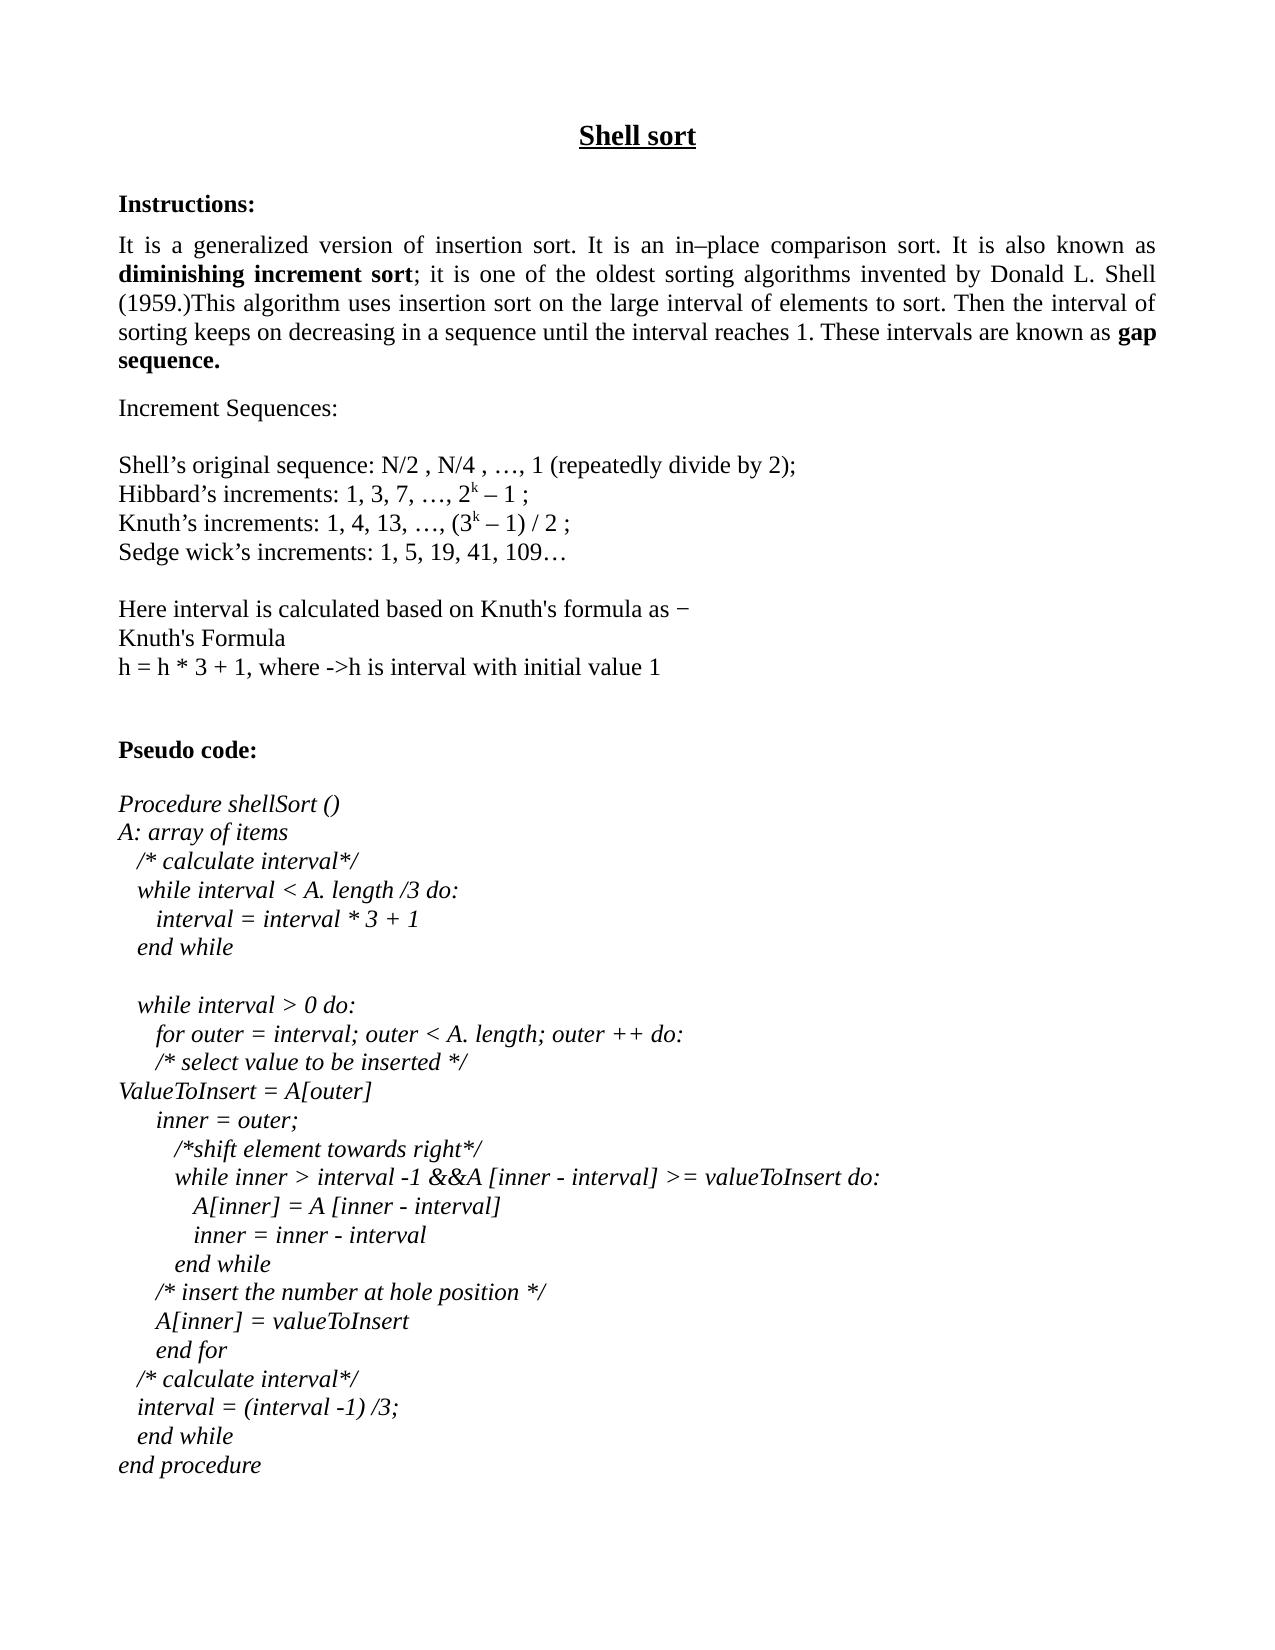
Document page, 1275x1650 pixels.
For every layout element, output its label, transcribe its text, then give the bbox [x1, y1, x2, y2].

list Shell sort [118, 118, 1157, 152]
text end while [118, 932, 1157, 961]
text Shell’s original sequence: N/2 , N/4 , …, 1 (repeatedly divide by 2); [118, 450, 1157, 479]
text end while [118, 1421, 1157, 1450]
text /* insert the number at hole position */ [118, 1277, 1157, 1306]
text ValueToInsert = A[outer] [118, 1076, 1157, 1105]
text A[inner] = A [inner - interval] [118, 1191, 1157, 1220]
text Sedge wick’s increments: 1, 5, 19, 41, 109… [118, 537, 1157, 565]
text It is a generalized version of insertion sort. It is an in–place comparison sort. It is also known as diminishing increment sort; it is one of the oldest sorting algorithms invented by Donald L. Shell (1959.)This algorithm uses insertion sort on the large interval of elements to sort. Then the interval of sorting keeps on decreasing in a sequence until the interval reaches 1. These intervals are known as gap sequence. [118, 230, 1157, 374]
text Procedure shellSort () [118, 789, 1157, 817]
text end for [118, 1335, 1157, 1364]
text A: array of items [118, 817, 1157, 846]
text interval = interval * 3 + 1 [118, 904, 1157, 932]
text inner = inner - interval [118, 1220, 1157, 1249]
text /* calculate interval*/ [118, 846, 1157, 875]
text /* select value to be inserted */ [118, 1047, 1157, 1076]
text while inner > interval -1 &&A [inner - interval] >= valueToInsert do: [118, 1162, 1157, 1191]
text Increment Sequences: [118, 393, 1157, 422]
text for outer = interval; outer < A. length; outer ++ do: [118, 1019, 1157, 1047]
text while interval > 0 do: [118, 990, 1157, 1019]
text interval = (interval -1) /3; [118, 1392, 1157, 1421]
text Knuth’s increments: 1, 4, 13, …, (3k – 1) / 2 ; [118, 508, 1157, 537]
text A[inner] = valueToInsert [118, 1306, 1157, 1335]
text /* calculate interval*/ [118, 1364, 1157, 1392]
text h = h * 3 + 1, where ->h is interval with initial value 1 [118, 652, 1157, 680]
text Here interval is calculated based on Knuth's formula as − [118, 594, 1157, 623]
text Instructions: [118, 189, 1157, 218]
text end while [118, 1249, 1157, 1277]
text end procedure [118, 1450, 1157, 1479]
text Pseudo code: [118, 734, 1157, 764]
text Hibbard’s increments: 1, 3, 7, …, 2k – 1 ; [118, 479, 1157, 508]
text /*shift element towards right*/ [118, 1134, 1157, 1162]
text inner = outer; [118, 1105, 1157, 1134]
text while interval < A. length /3 do: [118, 875, 1157, 904]
text Knuth's Formula [118, 623, 1157, 652]
